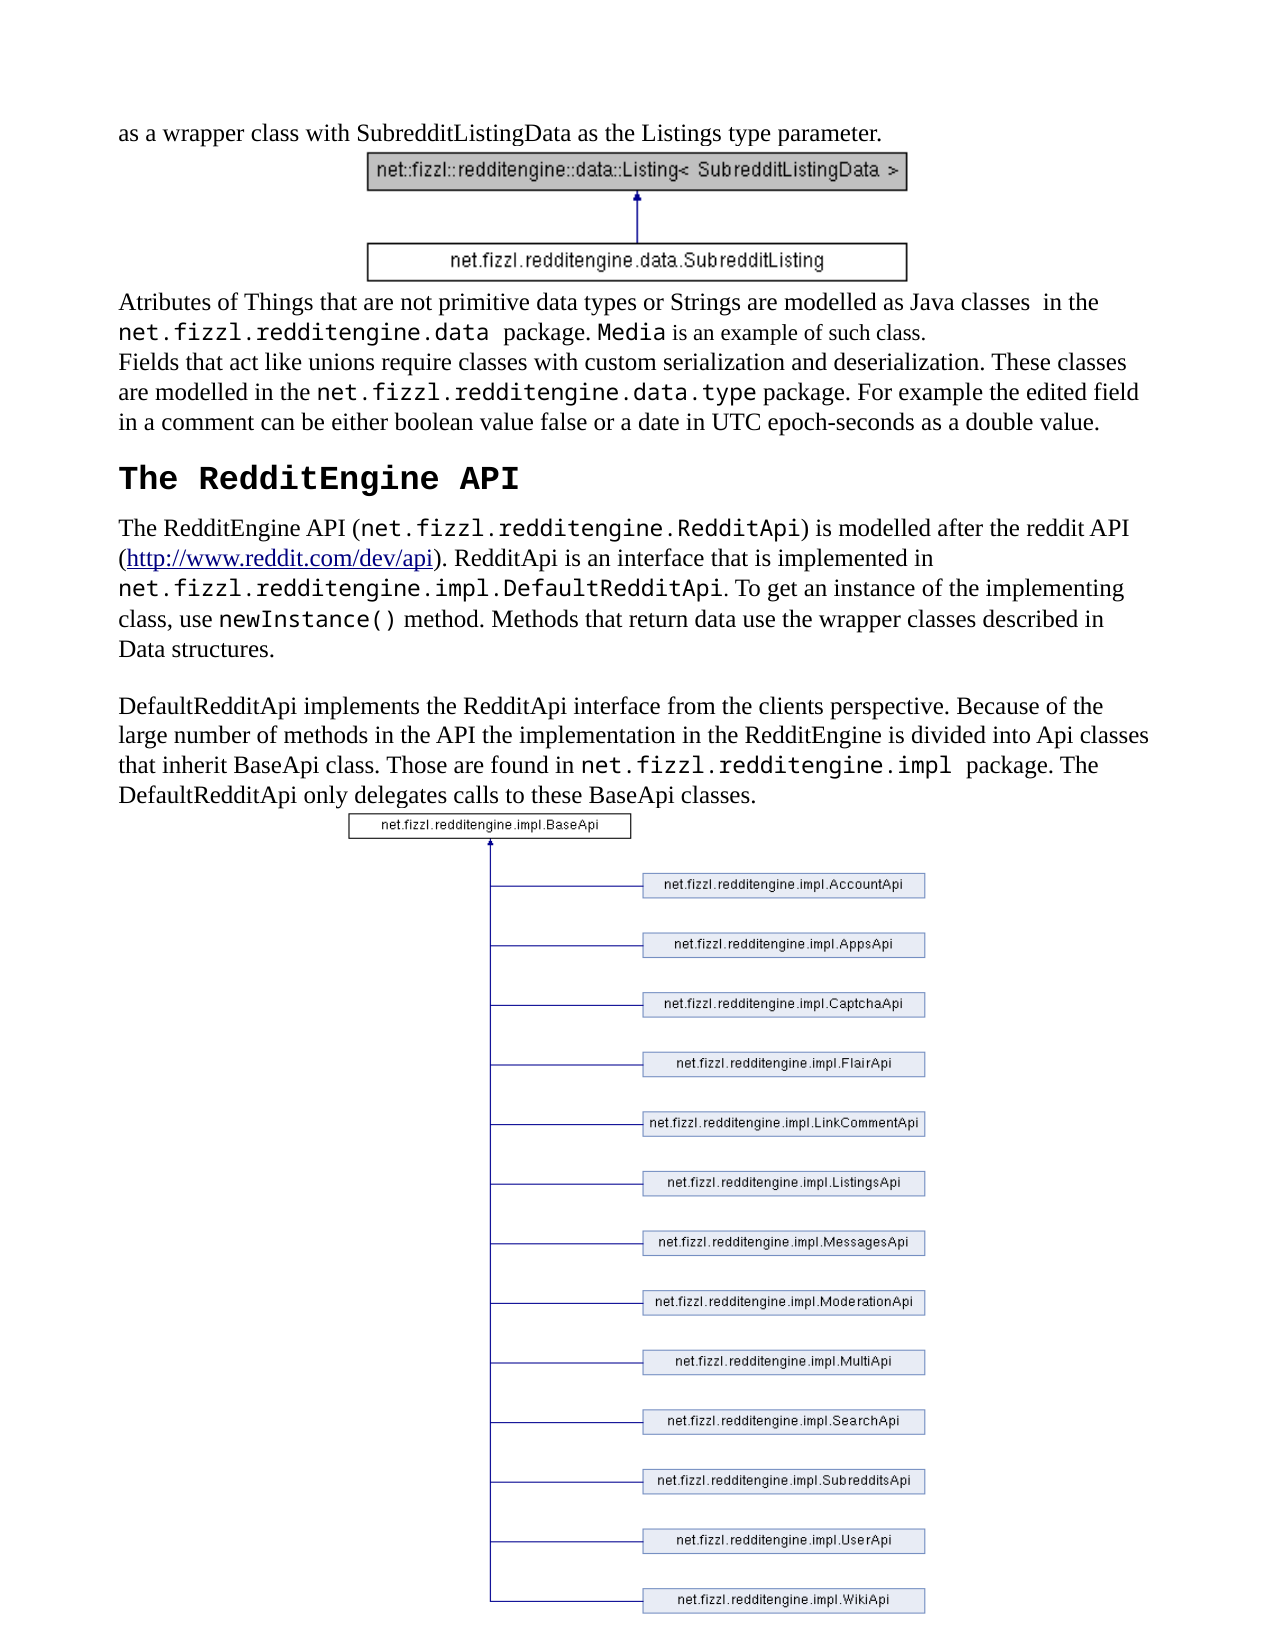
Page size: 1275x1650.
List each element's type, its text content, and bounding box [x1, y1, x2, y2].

subtitle The RedditEngine API [118, 461, 1157, 499]
text Atributes of Things that are not primitive data types or Strings are modelled as Java classes in the net.fizzl.redditengine.data package. Media is an example of such class. [118, 147, 1157, 347]
text DefaultRedditApi implements the RedditApi interface from the clients perspective. Because of the large number of methods in the API the implementation in the RedditEngine is divided into Api classes that inherit BaseApi class. Those are found in net.fizzl.redditengine.impl package. The DefaultRedditApi only delegates calls to these BaseApi classes. [118, 691, 1157, 809]
text as a wrapper class with SubredditListingData as the Listings type parameter. [118, 118, 1157, 147]
text The RedditEngine API (net.fizzl.redditengine.RedditApi) is modelled after the reddit API (http://www.reddit.com/dev/api). RedditApi is an interface that is implemented in net.fizzl.redditengine.impl.DefaultRedditApi. To get an instance of the implementing class, use newInstance() method. Methods that return data use the wrapper classes described in Data structures. [118, 512, 1157, 663]
text Fields that act like unions require classes with custom serialization and deserialization. These classes are modelled in the net.fizzl.redditengine.data.type package. For example the edited field in a comment can be either boolean value false or a date in UTC epoch-seconds as a double value. [118, 347, 1157, 436]
